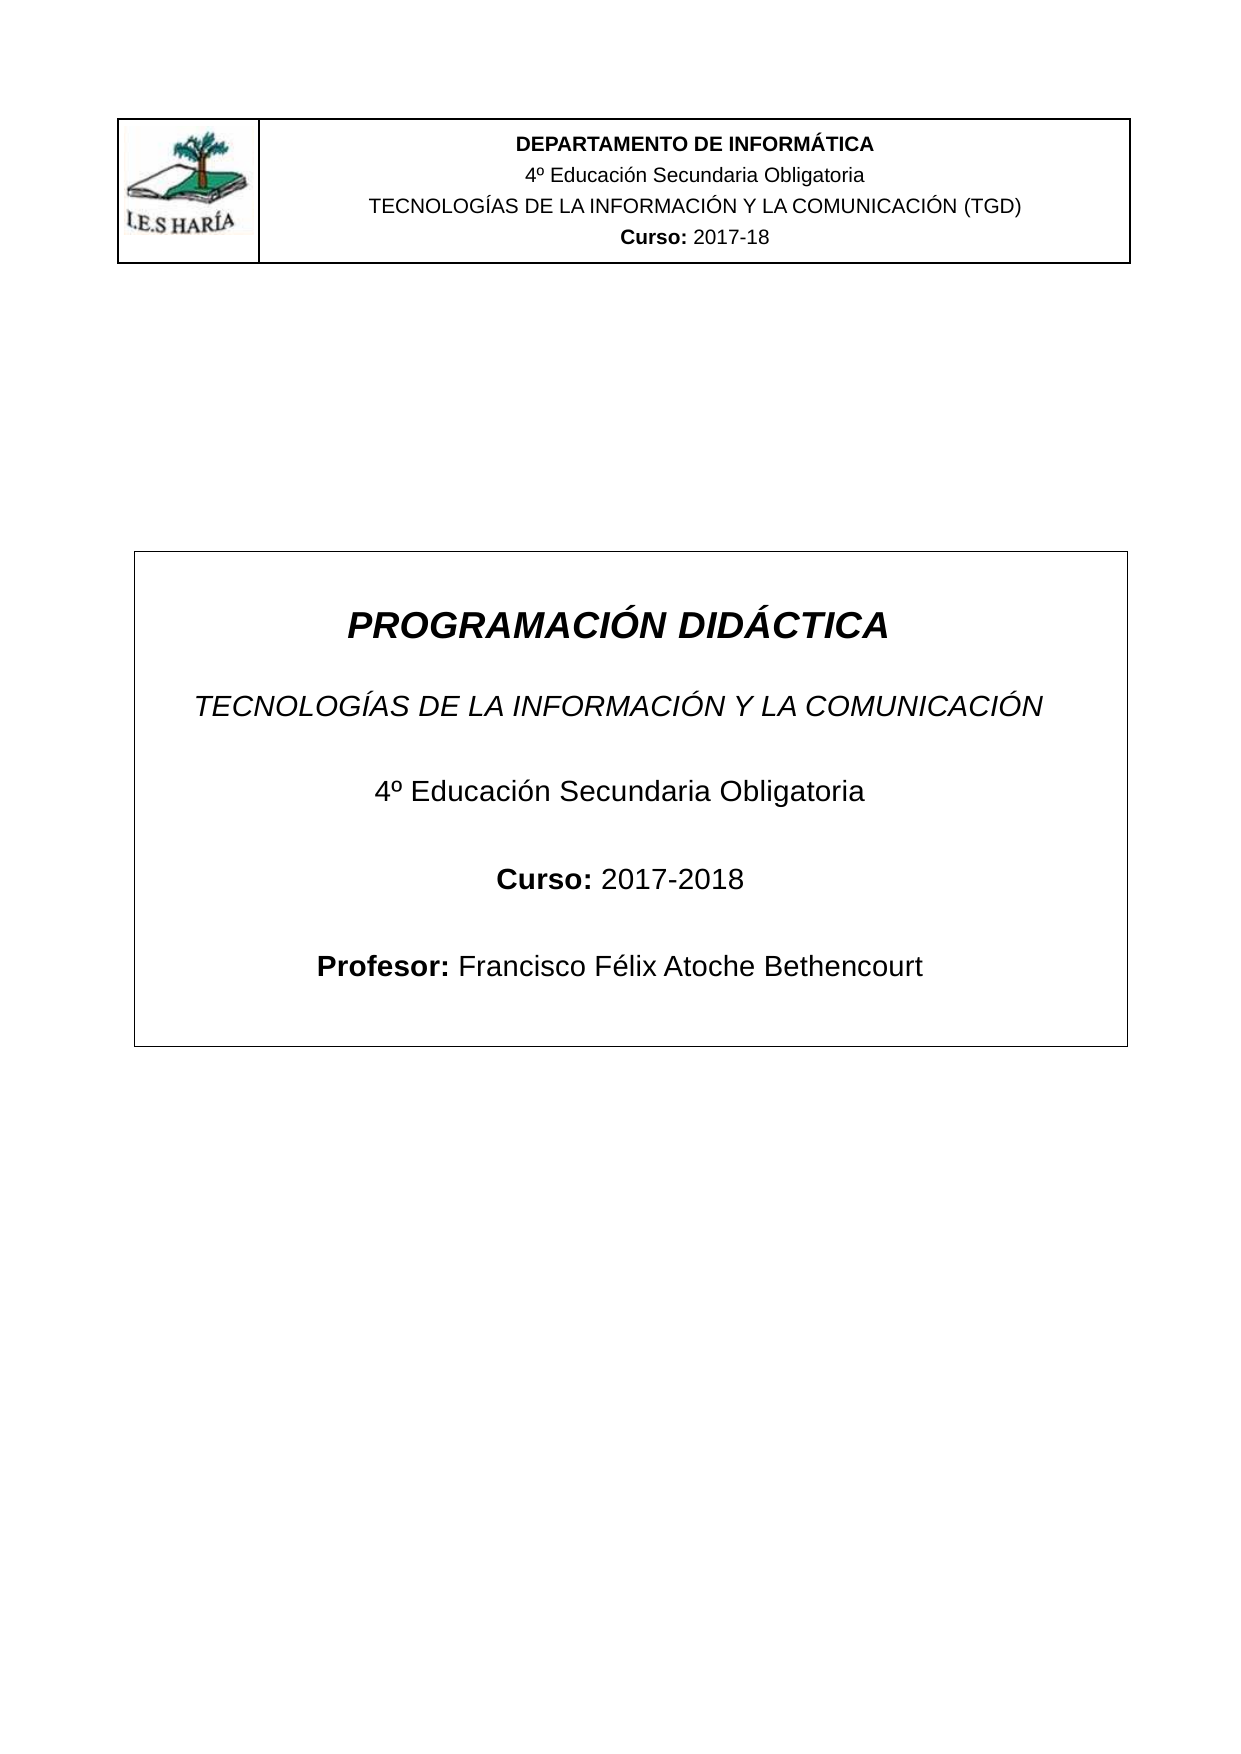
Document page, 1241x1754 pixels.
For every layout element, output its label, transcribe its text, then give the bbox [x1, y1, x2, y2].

text 4º Educación Secundaria Obligatoria [135, 774, 1122, 808]
picture [123, 126, 254, 235]
text PROGRAMACIÓN DIDÁCTICA [135, 603, 1122, 646]
text Curso: 2017-2018 [135, 862, 1122, 895]
text [118, 862, 134, 895]
text Profesor: Francisco Félix Atoche Bethencourt [135, 949, 1122, 983]
text TECNOLOGÍAS DE LA INFORMACIÓN Y LA COMUNICACIÓN [135, 689, 1122, 722]
text [118, 603, 134, 646]
